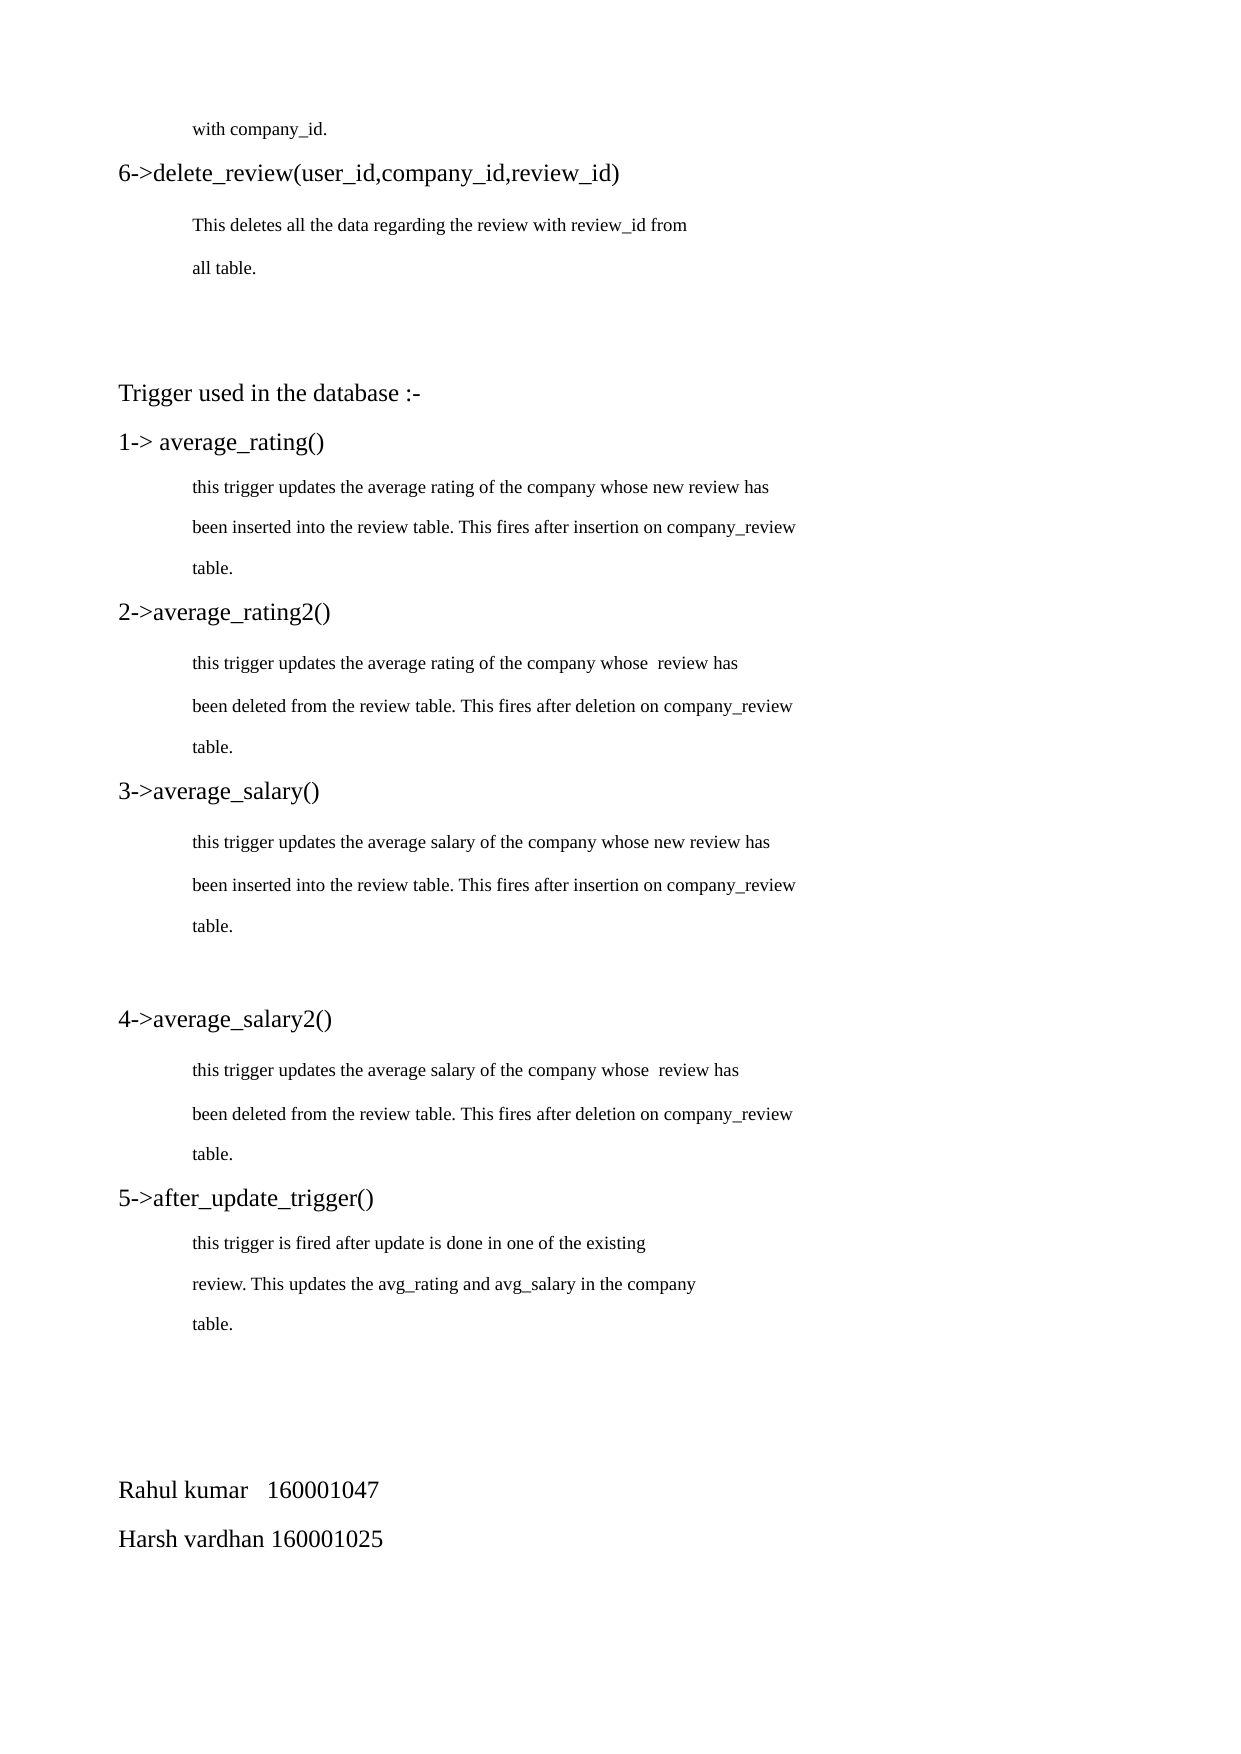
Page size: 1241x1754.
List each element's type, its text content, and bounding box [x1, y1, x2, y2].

text been deleted from the review table. This fires after deletion on company_review [118, 695, 1122, 717]
text 3->average_salary() [118, 776, 1122, 805]
text this trigger updates the average rating of the company whose review has [118, 646, 1122, 675]
text table. [118, 1143, 1122, 1164]
text with company_id. [118, 118, 1122, 140]
text Rahul kumar 160001047 [118, 1475, 1122, 1503]
text Harsh vardhan 160001025 [118, 1524, 1122, 1553]
text table. [118, 736, 1122, 757]
text been inserted into the review table. This fires after insertion on company_review [118, 874, 1122, 896]
text this trigger updates the average salary of the company whose review has [118, 1053, 1122, 1082]
text 6->delete_review(user_id,company_id,review_id) [118, 158, 1122, 187]
text table. [118, 557, 1122, 578]
text table. [118, 915, 1122, 936]
text 5->after_update_trigger() [118, 1183, 1122, 1212]
text 4->average_salary2() [118, 1004, 1122, 1033]
text all table. [118, 257, 1122, 278]
text been deleted from the review table. This fires after deletion on company_review [118, 1102, 1122, 1124]
text 1-> average_rating() [118, 427, 1122, 456]
text review. This updates the avg_rating and avg_salary in the company [118, 1273, 1122, 1294]
text 2->average_rating2() [118, 597, 1122, 626]
text this trigger is fired after update is done in one of the existing [118, 1232, 1122, 1254]
text this trigger updates the average salary of the company whose new review has [118, 825, 1122, 854]
text been inserted into the review table. This fires after insertion on company_review [118, 516, 1122, 538]
text Trigger used in the database :- [118, 378, 1122, 407]
text this trigger updates the average rating of the company whose new review has [118, 476, 1122, 498]
text This deletes all the data regarding the review with review_id from [118, 208, 1122, 236]
text table. [118, 1313, 1122, 1335]
